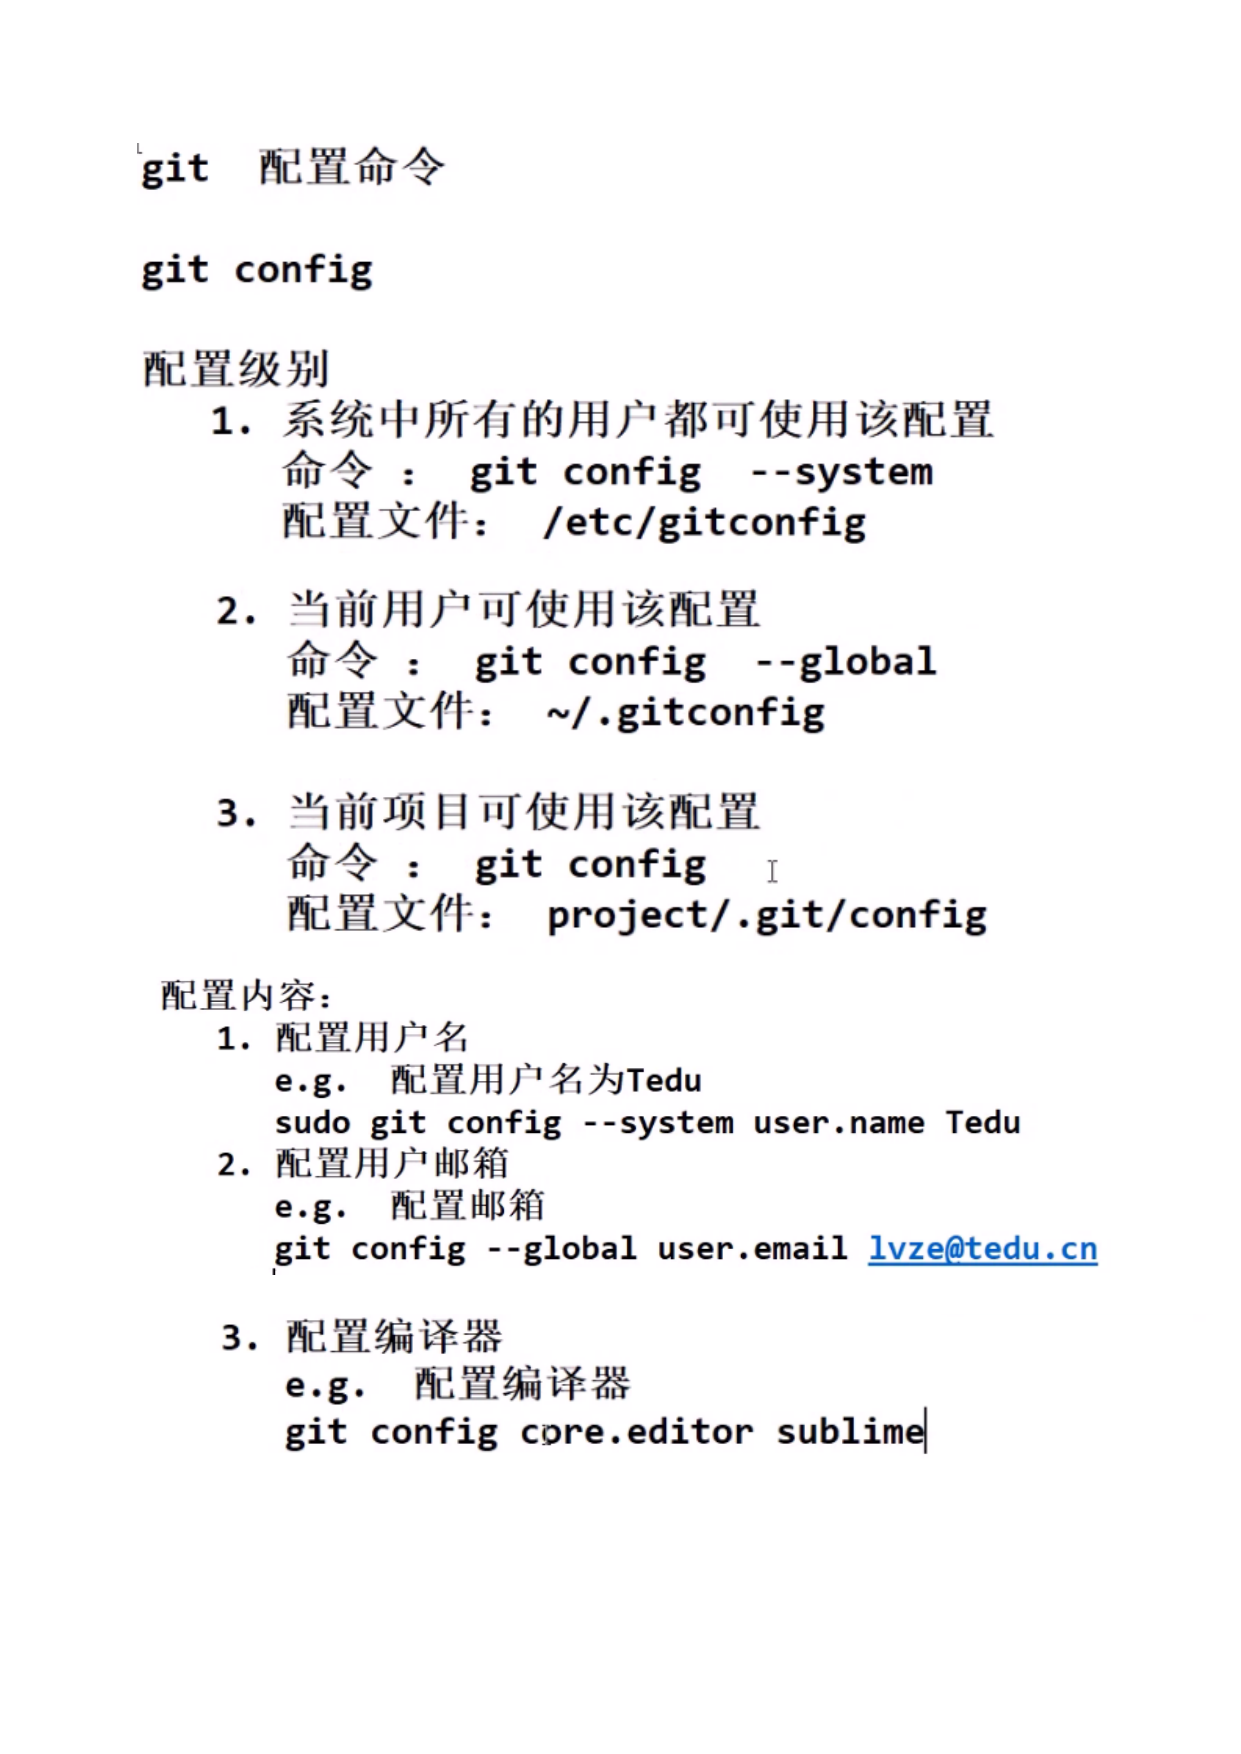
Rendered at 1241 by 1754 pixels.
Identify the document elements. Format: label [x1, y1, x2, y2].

picture [208, 1314, 1213, 1486]
picture [155, 977, 1160, 1275]
picture [137, 143, 1042, 967]
